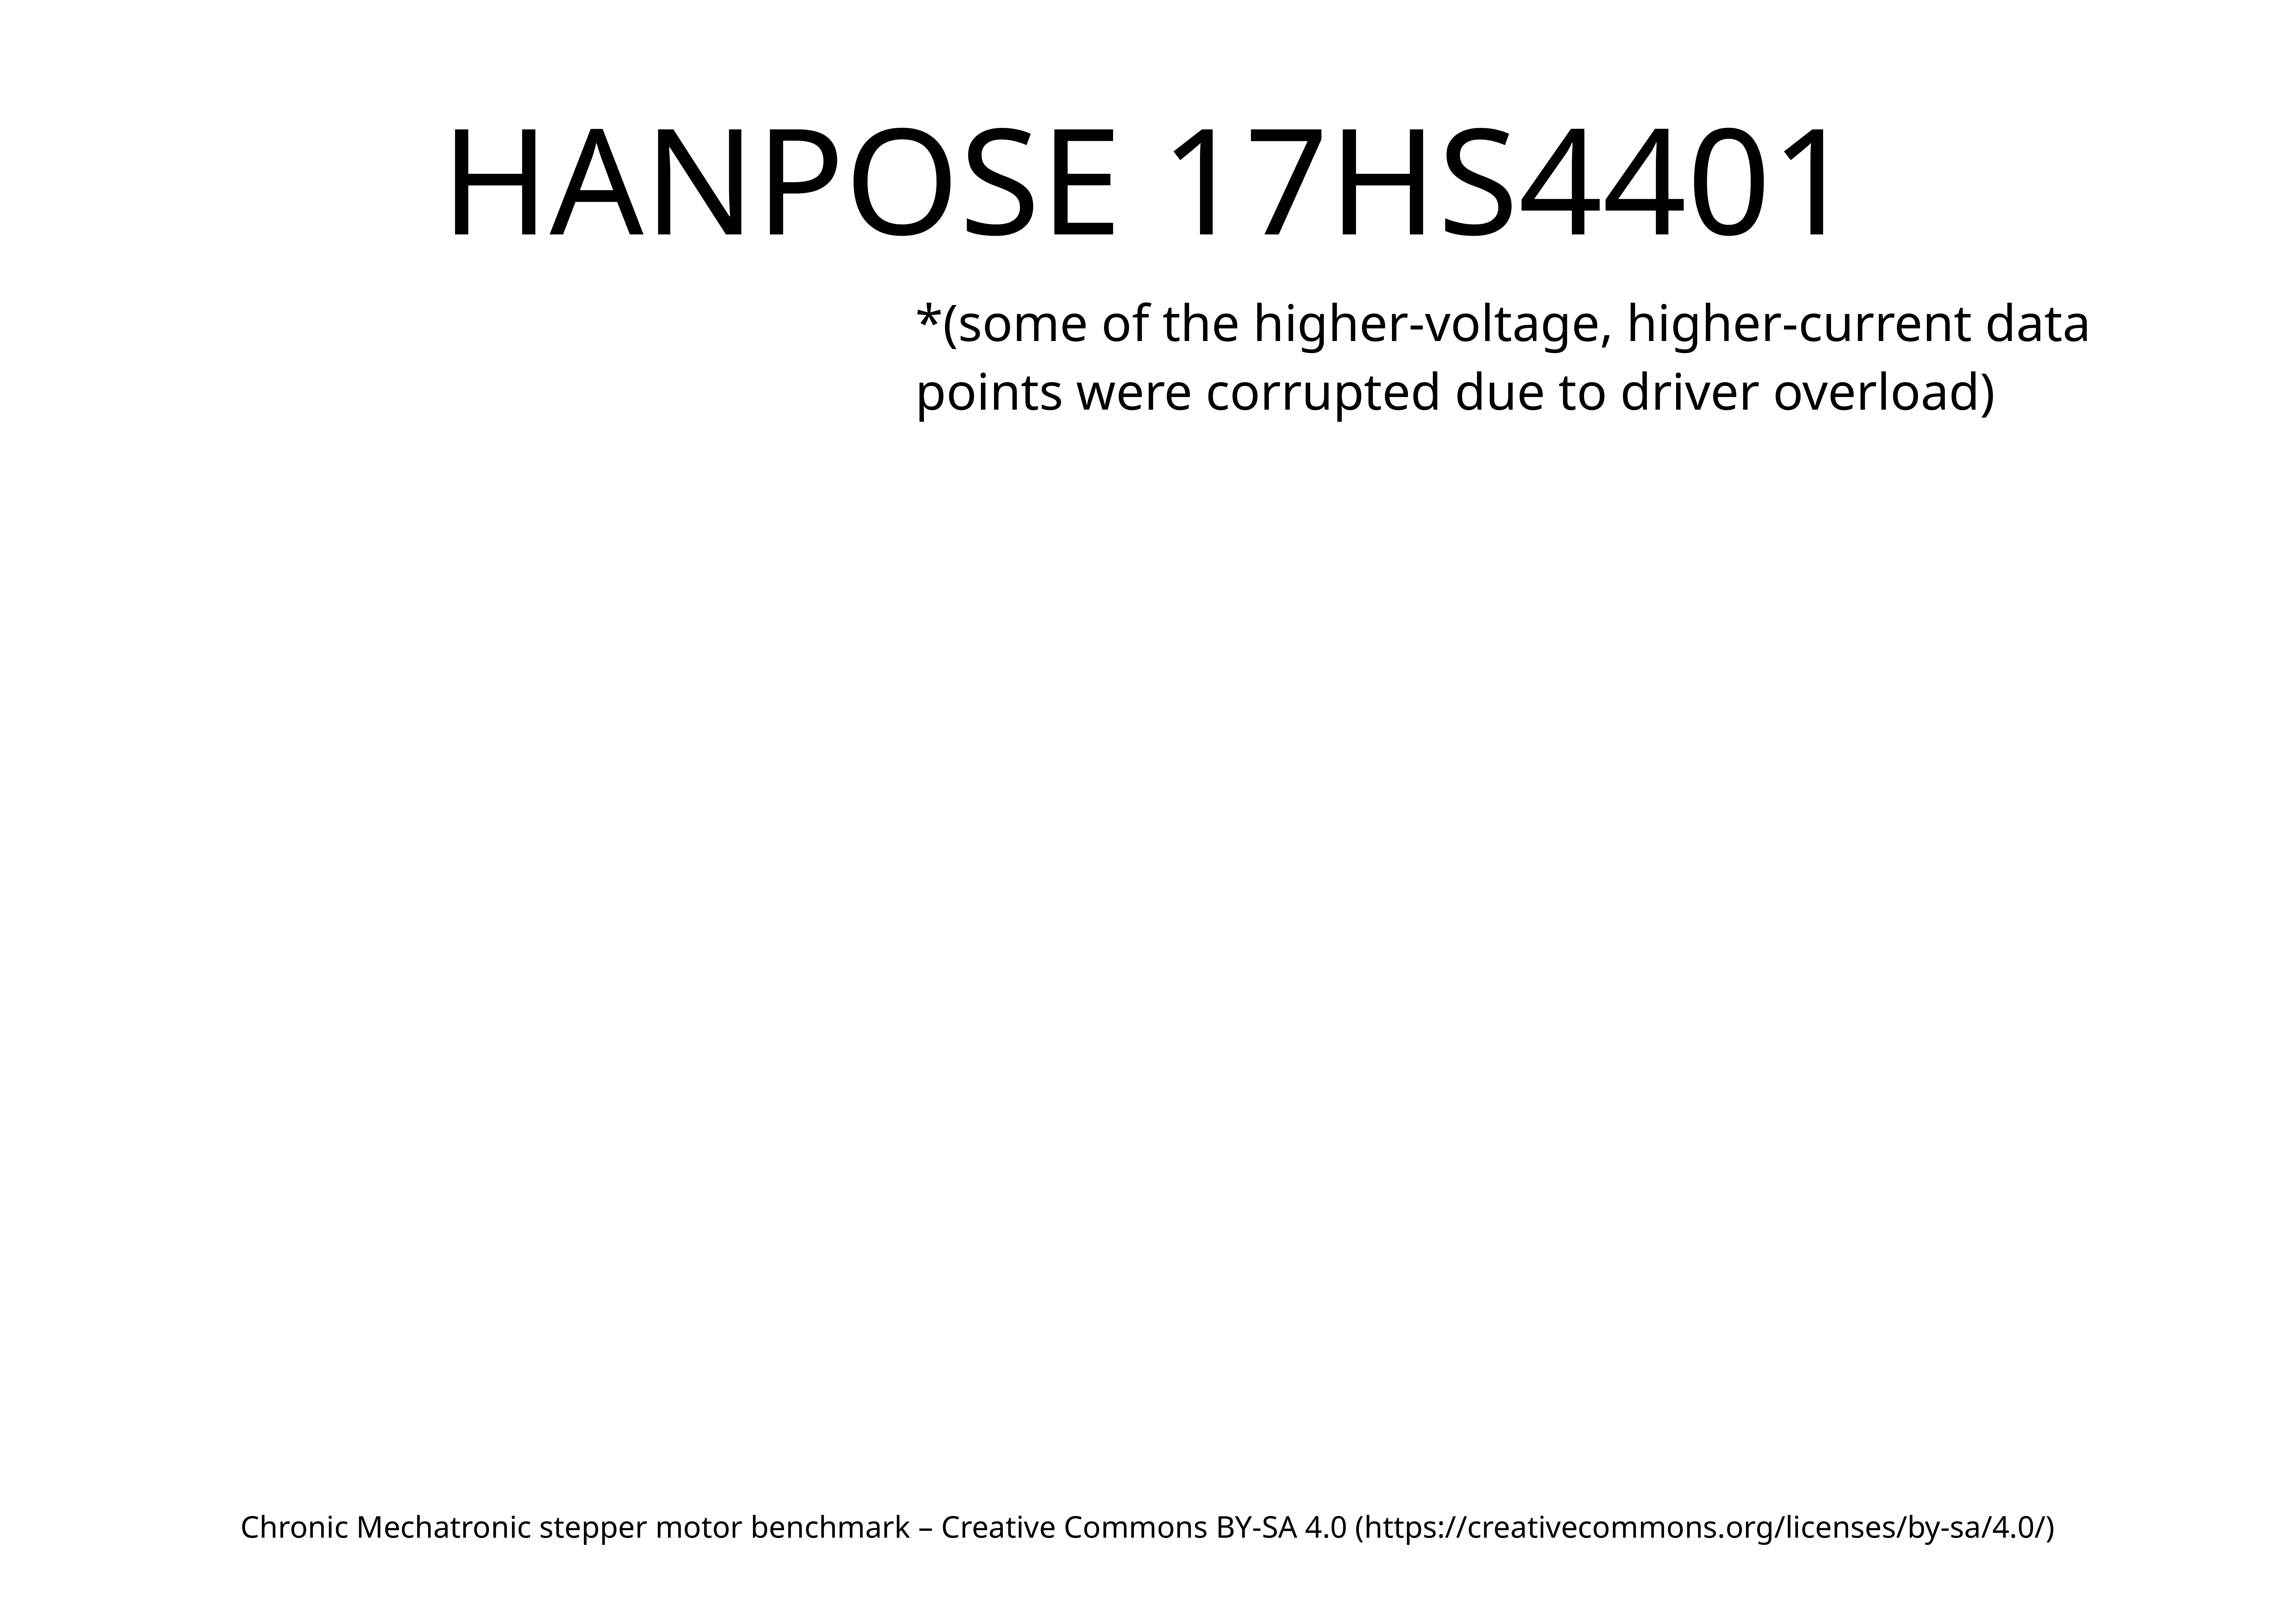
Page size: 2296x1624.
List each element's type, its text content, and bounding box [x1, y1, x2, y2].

text *(some of the higher-voltage, higher-current data points were corrupted due to driver overload) [915, 287, 2219, 425]
